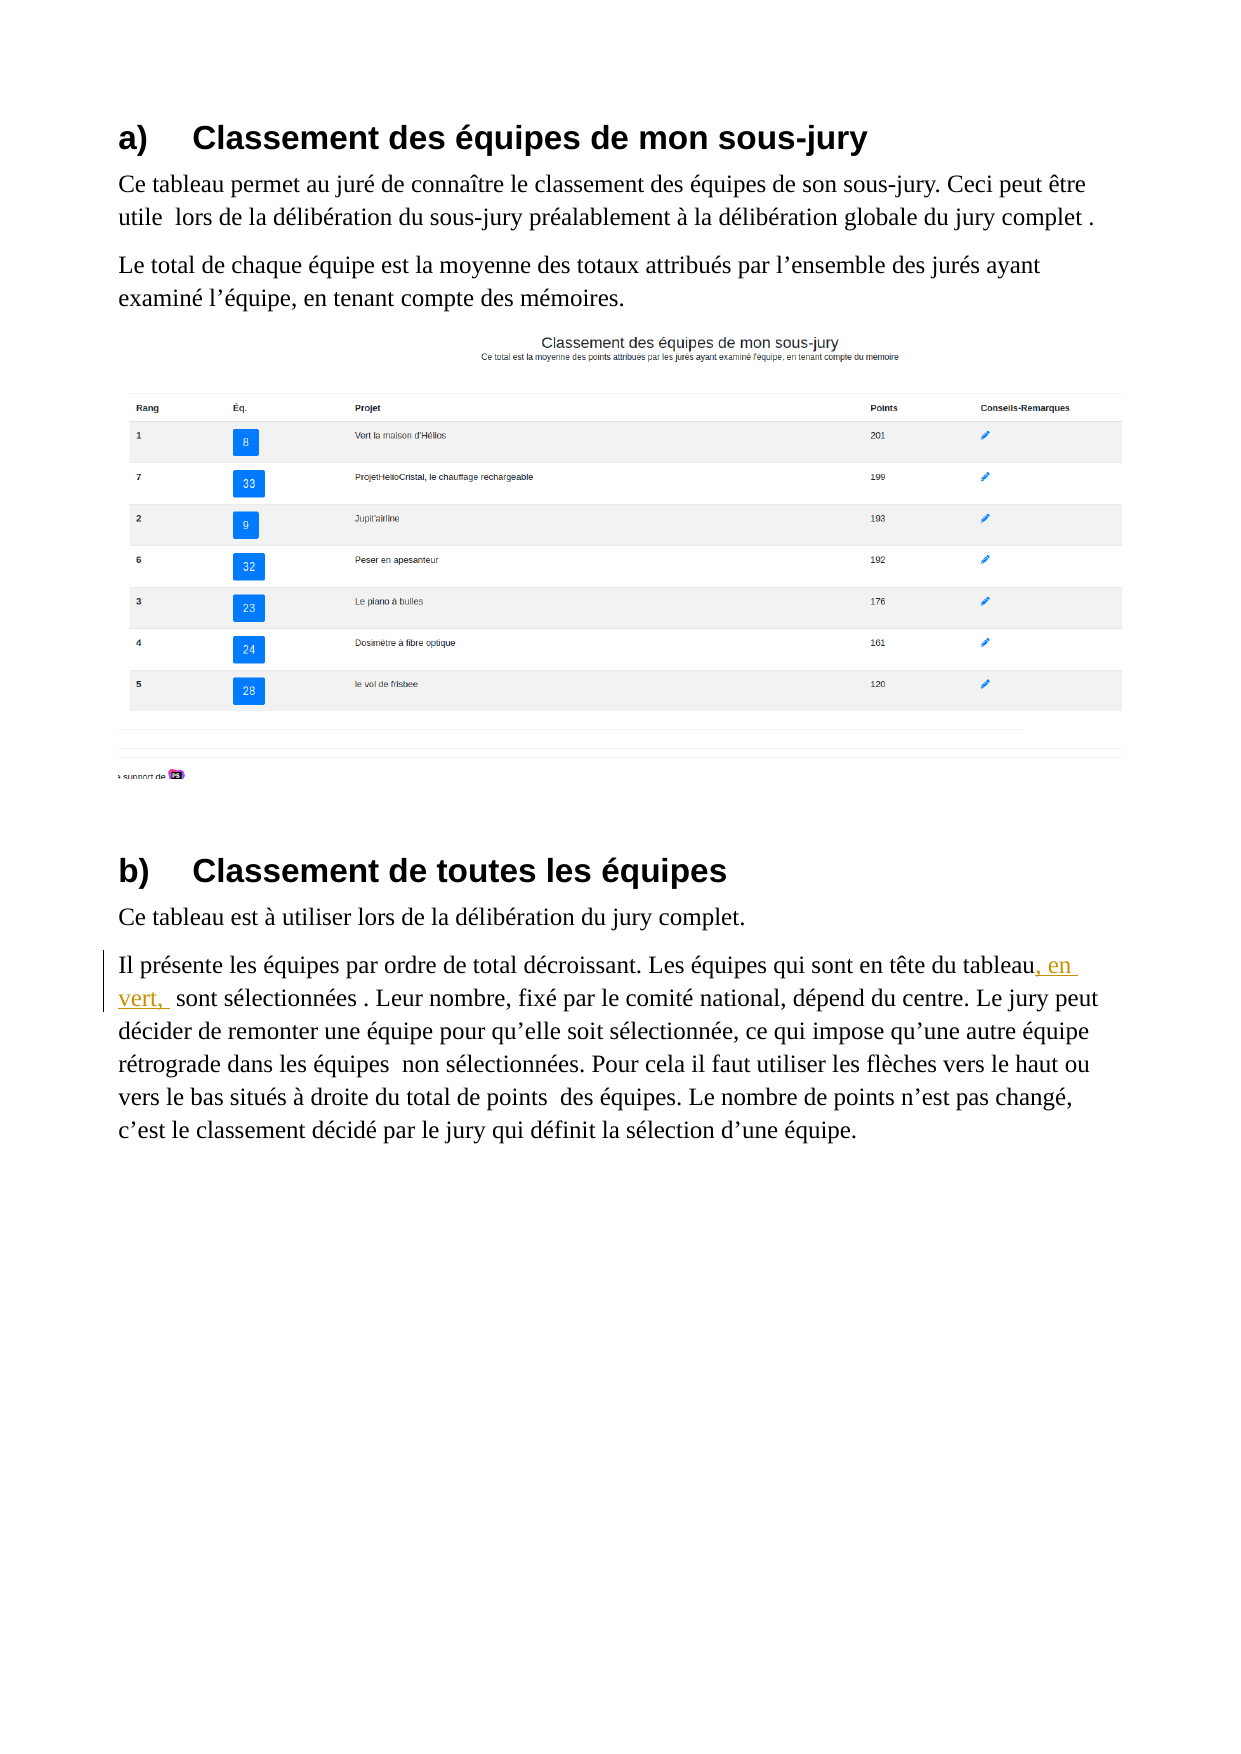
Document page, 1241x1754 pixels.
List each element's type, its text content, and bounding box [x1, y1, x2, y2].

subtitle Classement des équipes de mon sous-jury [118, 118, 1122, 157]
subtitle Classement de toutes les équipes [118, 851, 1122, 890]
text Le total de chaque équipe est la moyenne des totaux attribués par l’ensemble des jurés ayant examiné l’équipe, en tenant compte des mémoires. [118, 250, 1122, 311]
text Il présente les équipes par ordre de total décroissant. Les équipes qui sont en tête du tableau, en vert, sont sélectionnées . Leur nombre, fixé par le comité national, dépend du centre. Le jury peut décider de remonter une équipe pour qu’elle soit sélectionnée, ce qui impose qu’une autre équipe rétrograde dans les équipes non sélectionnées. Pour cela il faut utiliser les flèches vers le haut ou vers le bas situés à droite du total de points des équipes. Le nombre de points n’est pas changé, c’est le classement décidé par le jury qui définit la sélection d’une équipe. [118, 950, 1122, 1144]
text Ce tableau permet au juré de connaître le classement des équipes de son sous-jury. Ceci peut être utile lors de la délibération du sous-jury préalablement à la délibération globale du jury complet . [118, 169, 1122, 231]
text Ce tableau est à utiliser lors de la délibération du jury complet. [118, 902, 1122, 931]
picture [118, 330, 1123, 779]
